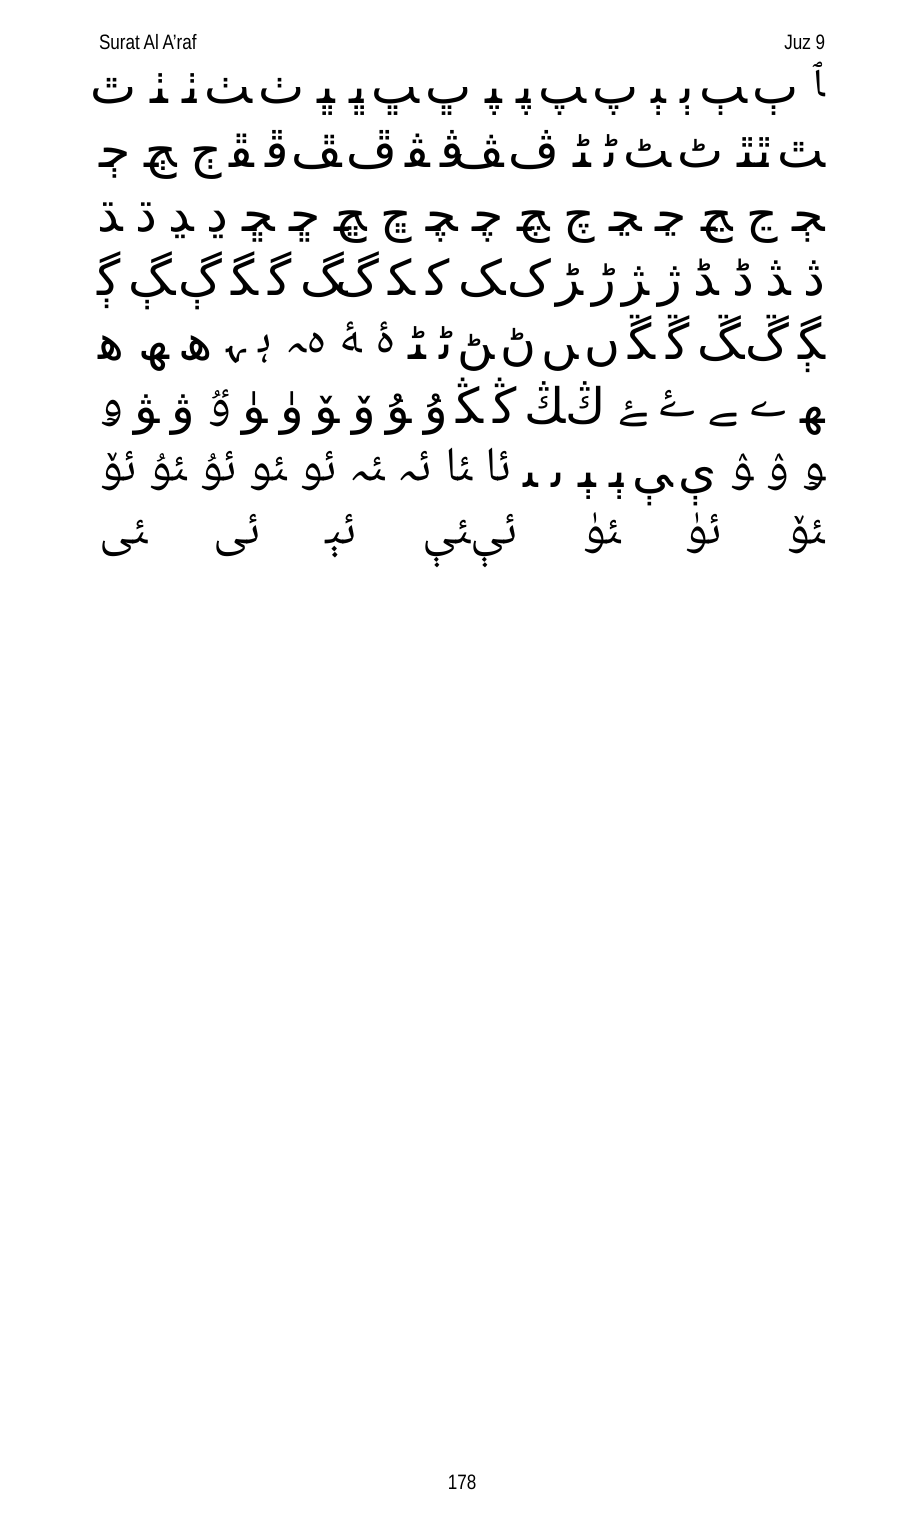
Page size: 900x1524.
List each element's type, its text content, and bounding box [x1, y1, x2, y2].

text ﭑ ﭒ ﭓ ﭔ ﭕ ﭖ ﭗ ﭘ ﭙ ﭚ ﭛ ﭜ ﭝ ﭞ ﭟ ﭠ ﭡ ﭢ ﭣ ﭤﭥ ﭦ ﭧ ﭨ ﭩ ﭪ ﭫﭬ ﭭ ﭮ ﭯ ﭰ ﭱ ﭲ ﭳ ﭴ ﭵ ﭶ ﭷ ﭸ ﭹ ﭺ ﭻ ﭼ ﭽ ﭾ ﭿ ﮀ ﮁ ﮂ ﮃ ﮄ ﮅ ﮆ ﮇ ﮈ ﮉ ﮊ ﮋ ﮌ ﮍ ﮎ ﮏ ﮐ ﮑ ﮒﮓ ﮔ ﮕ ﮖ ﮗ ﮘ ﮙ ﮚ ﮛ ﮜ ﮝ ﮞ ﮟ ﮠ ﮡ ﮢ ﮣ ﮤ ﮥ ﮦﮧ ﮨ ﮩ ﮪ ﮫ ﮬ ﮭ ﮮ ﮯ ﮰ ﮱ ﯓ ﯔ ﯕ ﯖ ﯗ ﯘ ﯙ ﯚ ﯛ ﯜ ﯝ ﯞ ﯟ ﯠ ﯡ ﯢ ﯣ ﯤ ﯥ ﯦ ﯧ ﯨ ﯩ ﯪ ﯫ ﯬ ﯭ ﯮ ﯯ ﯰ ﯱ ﯲ ﯳ ﯴ ﯵ ﯶﯷ ﯸ ﯹ ﯺ [99, 60, 825, 571]
